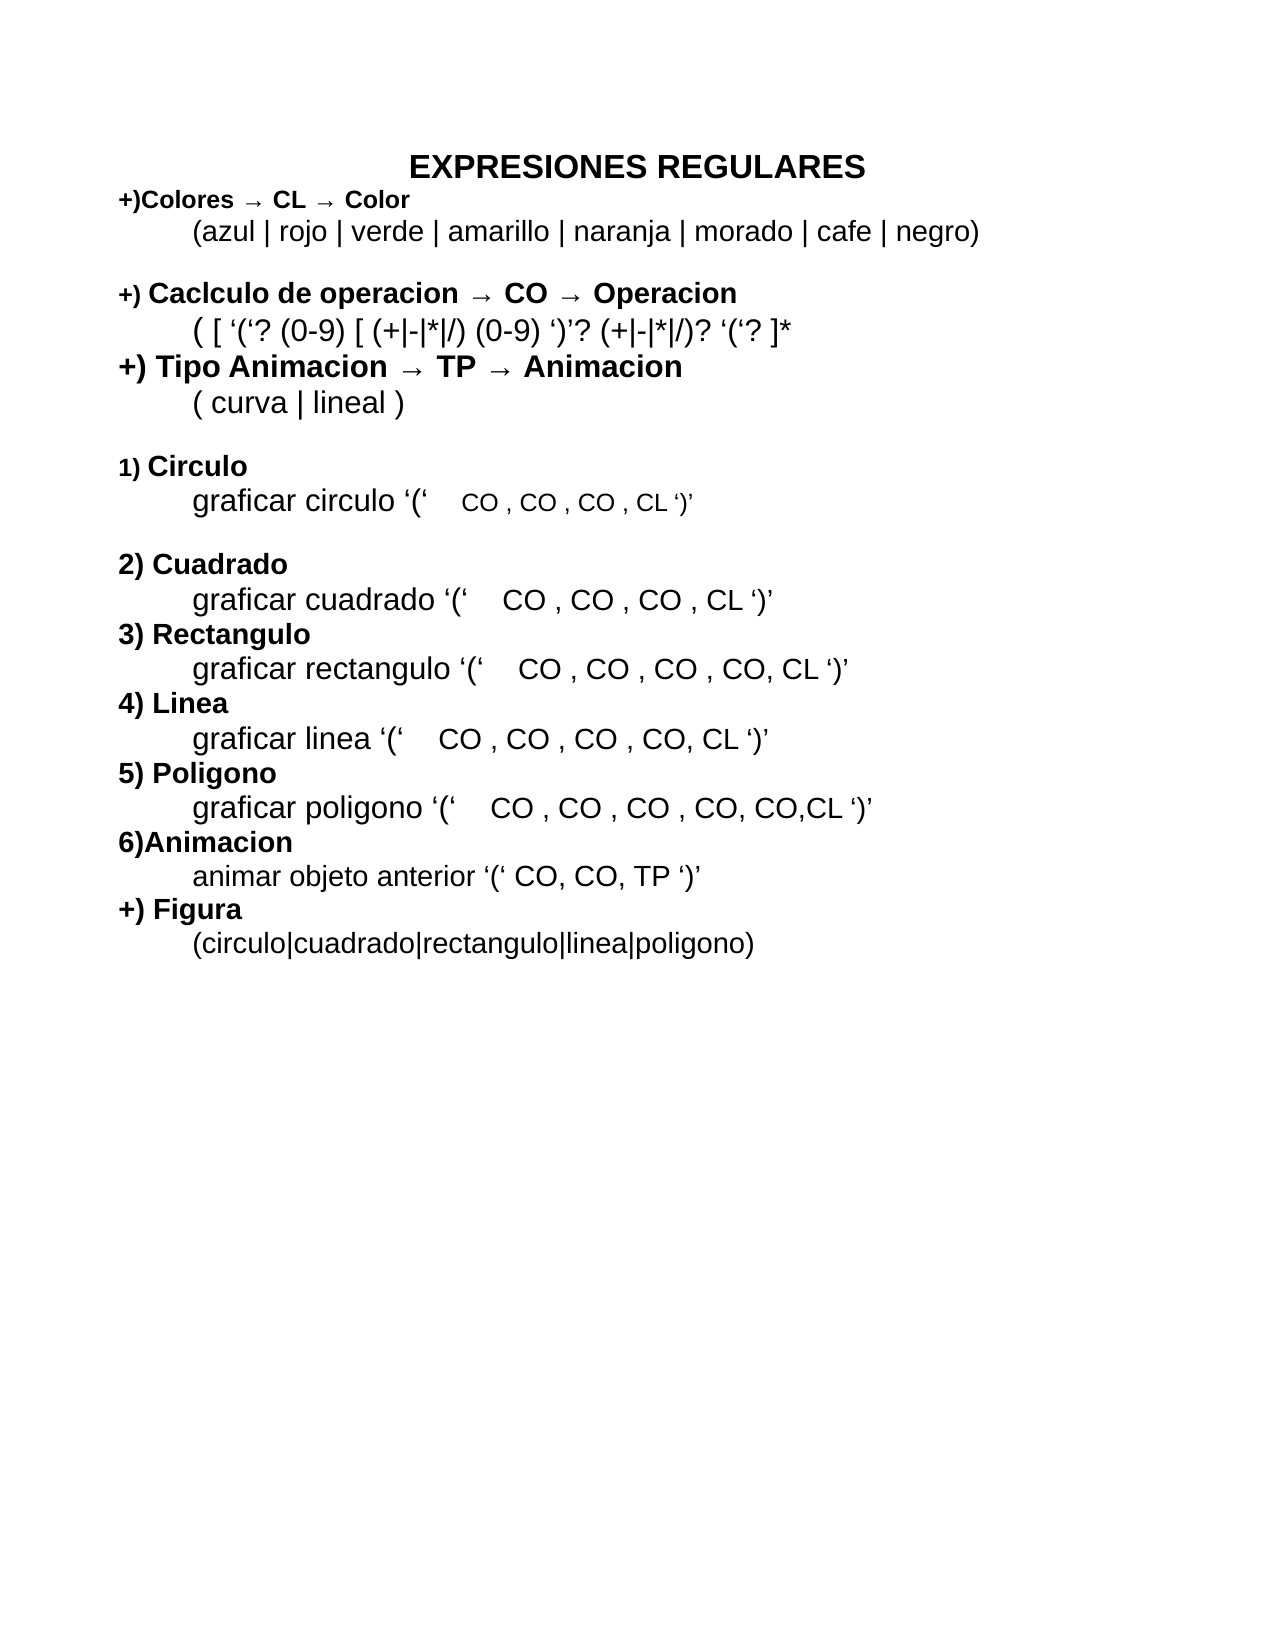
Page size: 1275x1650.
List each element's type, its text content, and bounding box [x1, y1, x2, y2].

text graficar circulo ‘(‘ CO , CO , CO , CL ‘)’ [118, 482, 1157, 518]
text 6)Animacion [118, 825, 1157, 859]
text +) Caclculo de operacion → CO → Operacion [118, 276, 1157, 310]
text +)Colores → CL → Color [118, 185, 1157, 214]
text EXPRESIONES REGULARES [118, 147, 1157, 185]
text (azul | rojo | verde | amarillo | naranja | morado | cafe | negro) [118, 214, 1157, 248]
text graficar rectangulo ‘(‘ CO , CO , CO , CO, CL ‘)’ [118, 650, 1157, 686]
text 2) Cuadrado [118, 547, 1157, 581]
text ( [ ‘(‘? (0-9) [ (+|-|*|/) (0-9) ‘)’? (+|-|*|/)? ‘(‘? ]* [118, 310, 1157, 348]
text 5) Poligono [118, 756, 1157, 789]
text +) Figura [118, 892, 1157, 926]
text graficar linea ‘(‘ CO , CO , CO , CO, CL ‘)’ [118, 720, 1157, 756]
text (circulo|cuadrado|rectangulo|linea|poligono) [118, 926, 1157, 959]
text graficar poligono ‘(‘ CO , CO , CO , CO, CO,CL ‘)’ [118, 789, 1157, 825]
text graficar cuadrado ‘(‘ CO , CO , CO , CL ‘)’ [118, 581, 1157, 617]
text +) Tipo Animacion → TP → Animacion [118, 348, 1157, 384]
text 3) Rectangulo [118, 617, 1157, 650]
text animar objeto anterior ‘(‘ CO, CO, TP ‘)’ [118, 859, 1157, 892]
text 4) Linea [118, 686, 1157, 720]
text 1) Circulo [118, 449, 1157, 482]
text ( curva | lineal ) [118, 384, 1157, 420]
